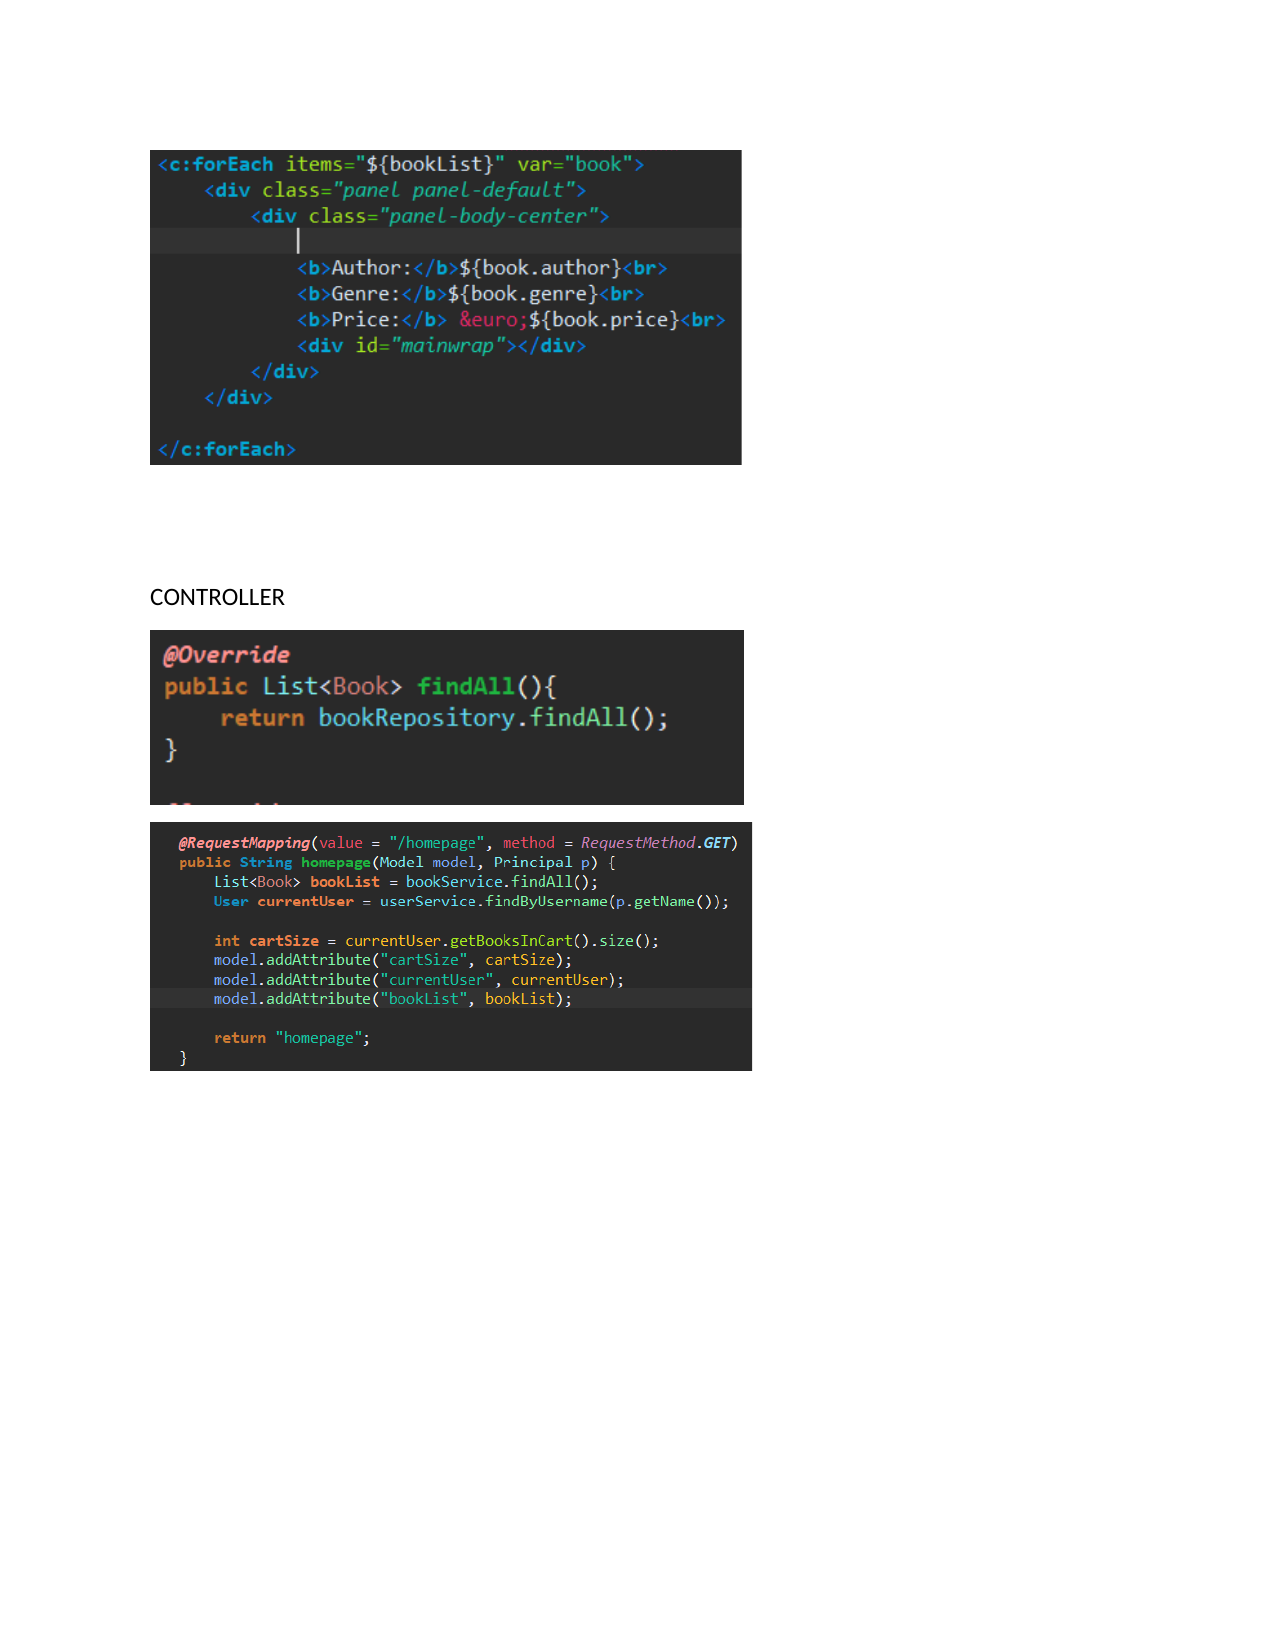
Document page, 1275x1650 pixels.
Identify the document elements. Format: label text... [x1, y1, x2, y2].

text CONTROLLER [150, 582, 1125, 612]
